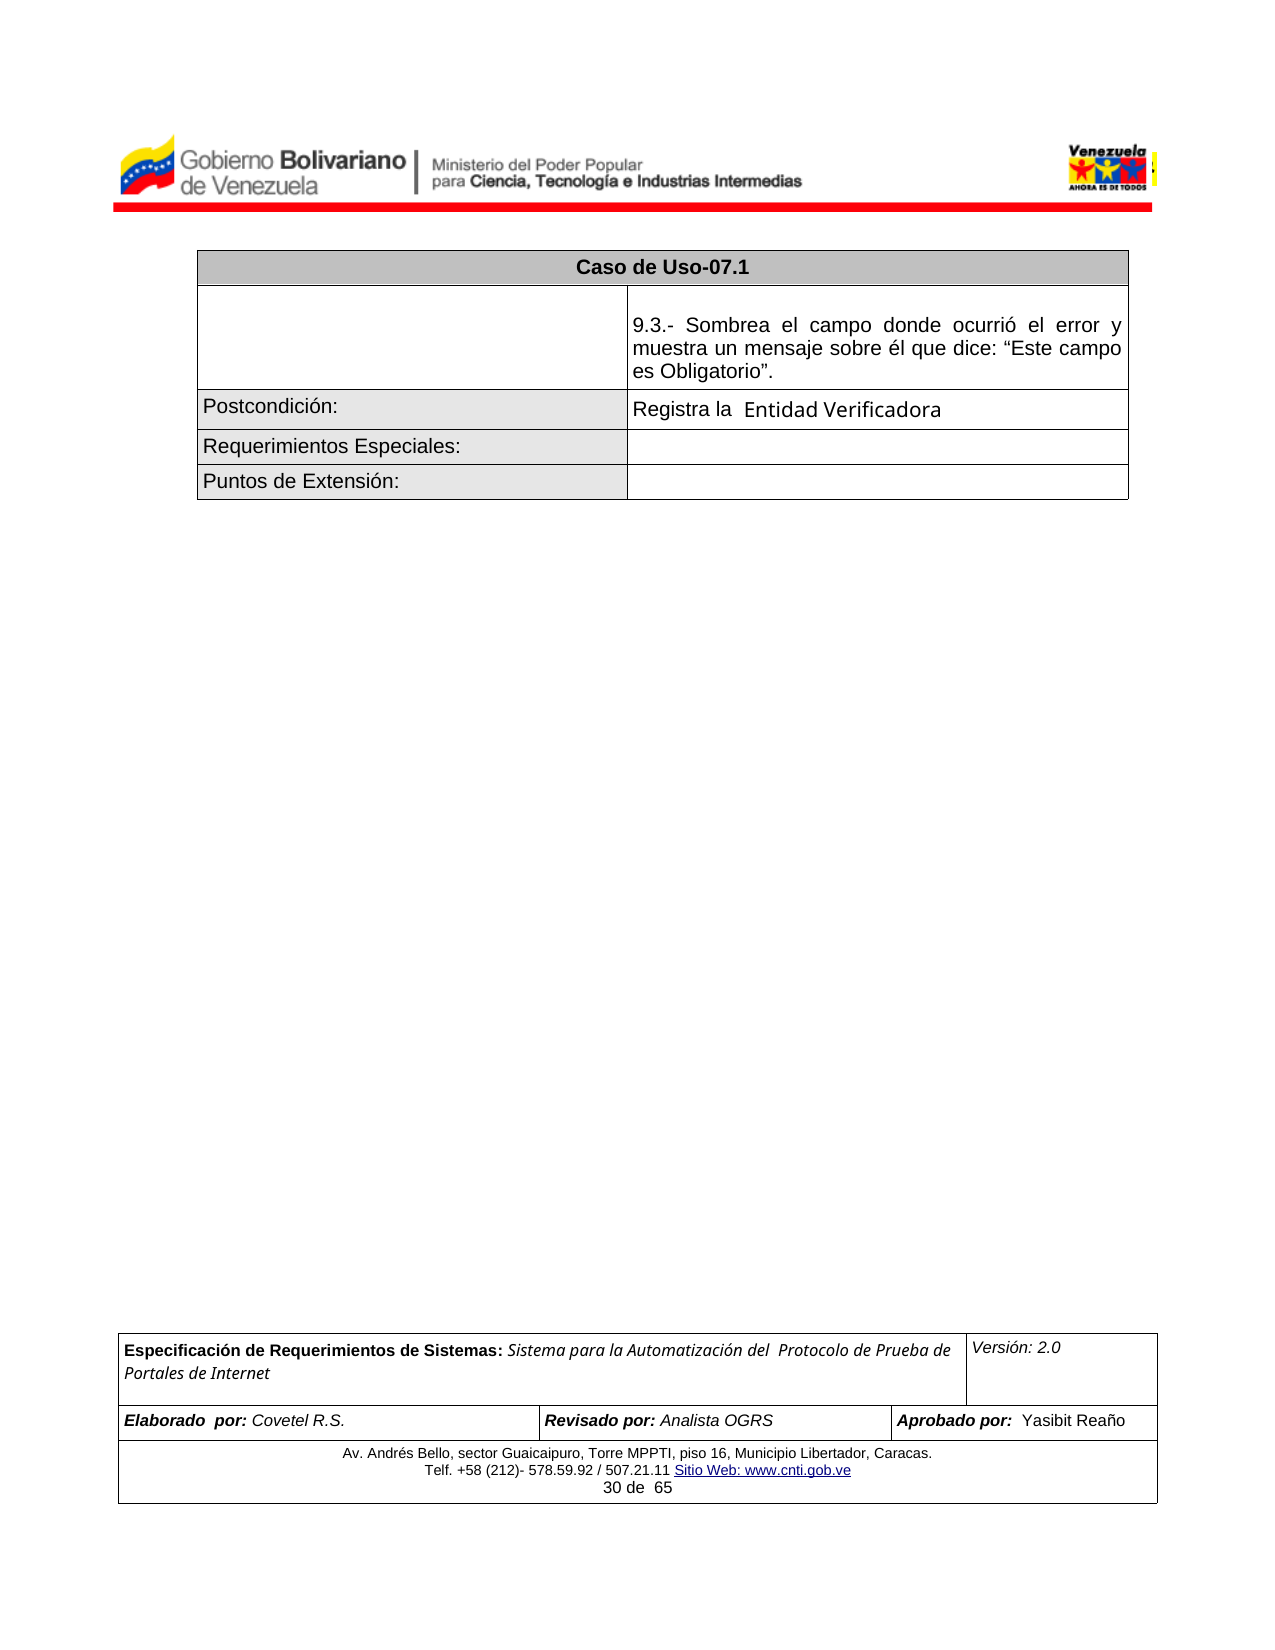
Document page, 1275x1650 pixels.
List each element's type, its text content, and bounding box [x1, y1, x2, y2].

table_cell Requerimientos Especiales: [198, 430, 627, 464]
table_cell [628, 465, 1128, 499]
table_cell [198, 286, 627, 389]
table_cell 9.3.- Sombrea el campo donde ocurrió el error y muestra un mensaje sobre él que dice: “Este campo es Obligatorio”. [628, 286, 1128, 389]
table_header Caso de Uso-07.1 [198, 251, 1128, 284]
picture [113, 126, 1153, 212]
table_cell [628, 430, 1128, 464]
table_cell Registra la Entidad Verificadora [628, 390, 1128, 429]
table_cell Postcondición: [198, 390, 627, 429]
table_cell Puntos de Extensión: [198, 465, 627, 499]
